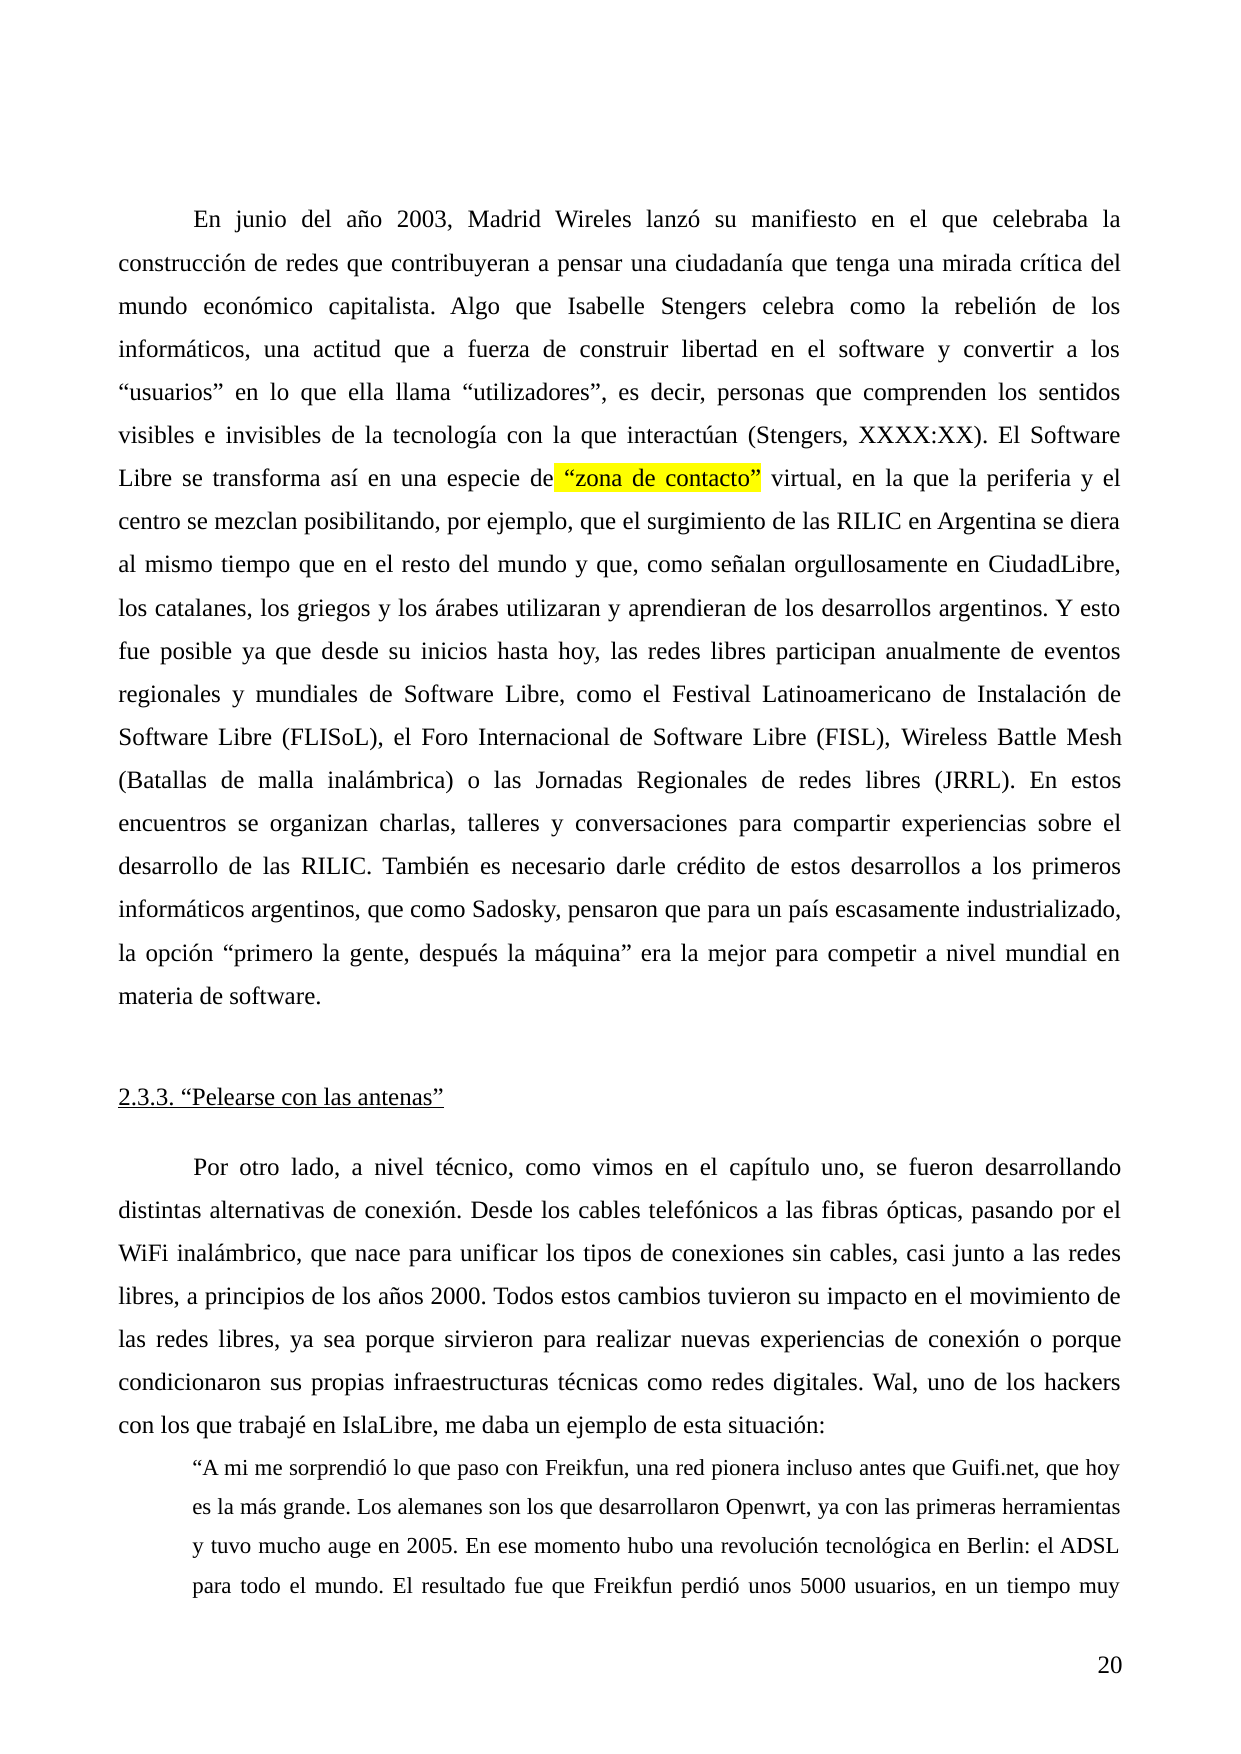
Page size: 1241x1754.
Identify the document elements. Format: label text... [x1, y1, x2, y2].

text “A mi me sorprendió lo que paso con Freikfun, una red pionera incluso antes que Guifi.net, que hoy es la más grande. Los alemanes son los que desarrollaron Openwrt, ya con las primeras herramientas y tuvo mucho auge en 2005. En ese momento hubo una revolución tecnológica en Berlin: el ADSL para todo el mundo. El resultado fue que Freikfun perdió unos 5000 usuarios, en un tiempo muy [192, 1453, 1122, 1598]
subtitle 2.3.3. “Pelearse con las antenas” [118, 1082, 1122, 1110]
text En junio del año 2003, Madrid Wireles lanzó su manifiesto en el que celebraba la construcción de redes que contribuyeran a pensar una ciudadanía que tenga una mirada crítica del mundo económico capitalista. Algo que Isabelle Stengers celebra como la rebelión de los informáticos, una actitud que a fuerza de construir libertad en el software y convertir a los “usuarios” en lo que ella llama “utilizadores”, es decir, personas que comprenden los sentidos visibles e invisibles de la tecnología con la que interactúan (Stengers, XXXX:XX). El Software Libre se transforma así en una especie de “zona de contacto” virtual, en la que la periferia y el centro se mezclan posibilitando, por ejemplo, que el surgimiento de las RILIC en Argentina se diera al mismo tiempo que en el resto del mundo y que, como señalan orgullosamente en CiudadLibre, los catalanes, los griegos y los árabes utilizaran y aprendieran de los desarrollos argentinos. Y esto fue posible ya que desde su inicios hasta hoy, las redes libres participan anualmente de eventos regionales y mundiales de Software Libre, como el Festival Latinoamericano de Instalación de Software Libre (FLISoL), el Foro Internacional de Software Libre (FISL), Wireless Battle Mesh (Batallas de malla inalámbrica) o las Jornadas Regionales de redes libres (JRRL). En estos encuentros se organizan charlas, talleres y conversaciones para compartir experiencias sobre el desarrollo de las RILIC. También es necesario darle crédito de estos desarrollos a los primeros informáticos argentinos, que como Sadosky, pensaron que para un país escasamente industrializado, la opción “primero la gente, después la máquina” era la mejor para competir a nivel mundial en materia de software. [118, 204, 1122, 1009]
text Por otro lado, a nivel técnico, como vimos en el capítulo uno, se fueron desarrollando distintas alternativas de conexión. Desde los cables telefónicos a las fibras ópticas, pasando por el WiFi inalámbrico, que nace para unificar los tipos de conexiones sin cables, casi junto a las redes libres, a principios de los años 2000. Todos estos cambios tuvieron su impacto en el movimiento de las redes libres, ya sea porque sirvieron para realizar nuevas experiencias de conexión o porque condicionaron sus propias infraestructuras técnicas como redes digitales. Wal, uno de los hackers con los que trabajé en IslaLibre, me daba un ejemplo de esta situación: [118, 1152, 1122, 1439]
